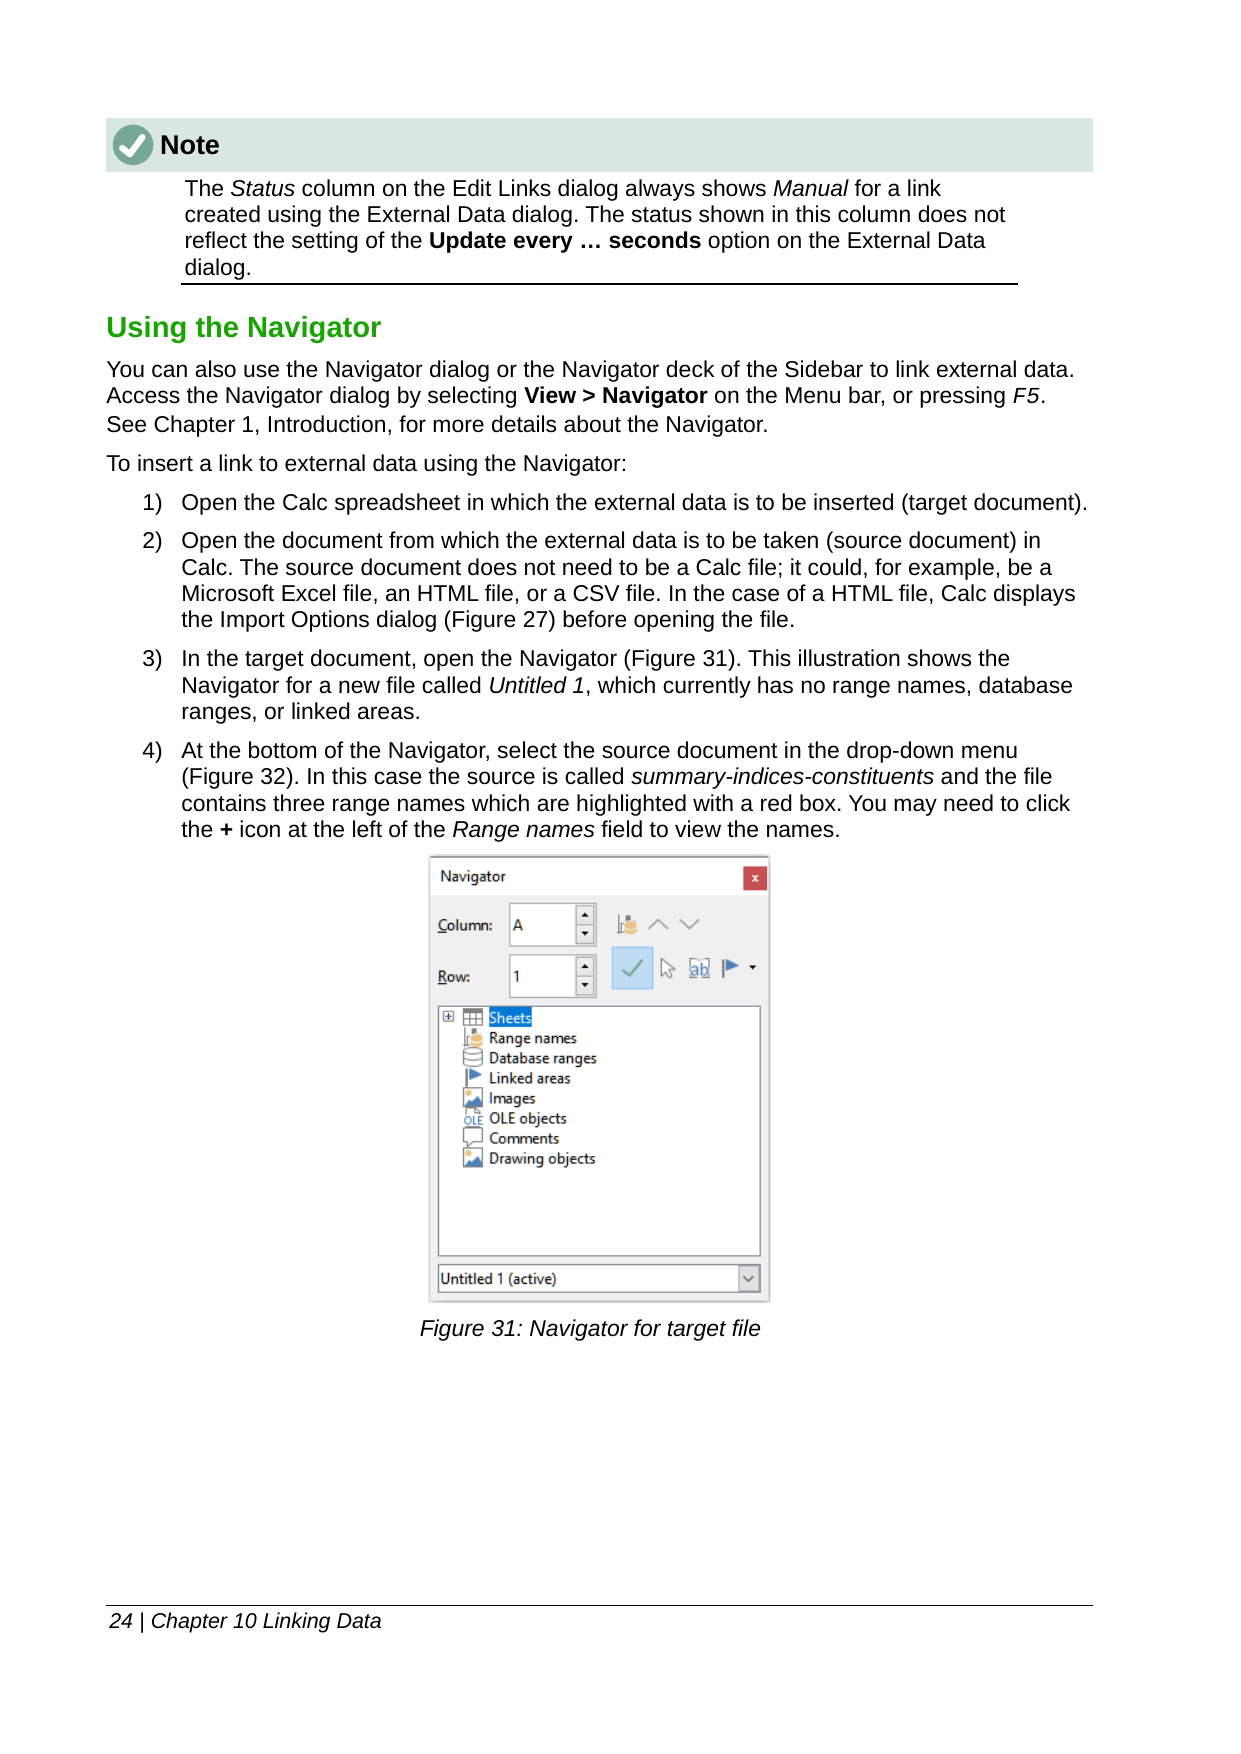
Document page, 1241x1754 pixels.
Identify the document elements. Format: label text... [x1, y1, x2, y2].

list At the bottom of the Navigator, select the source document in the drop-down menu (Figure 32). In this case the source is called summary-indices-constituents and the file contains three range names which are highlighted with a red box. You may need to click the + icon at the left of the Range names field to view the names. [162, 737, 1093, 842]
list Open the Calc spreadsheet in which the external data is to be inserted (target document). [162, 488, 1093, 515]
list Open the document from which the external data is to be taken (source document) in Calc. The source document does not need to be a Calc file; it could, for example, be a Microsoft Excel file, an HTML file, or a CSV file. In the case of a HTML file, Calc displays the Import Options dialog (Figure 27) before opening the file. [162, 527, 1093, 633]
subtitle Using the Navigator [106, 310, 1093, 344]
list In the target document, open the Navigator (Figure 31). This illustration shows the Navigator for a new file called Untitled 1, which currently has no range names, database ranges, or linked areas. [162, 645, 1093, 724]
subtitle Note [106, 118, 1093, 172]
text The Status column on the Edit Links dialog always shows Manual for a link created using the External Data dialog. The status shown in this column does not reflect the setting of the Update every … seconds option on the External Data dialog. [181, 172, 1018, 283]
text Figure 31: Navigator for target file [419, 1315, 779, 1341]
text You can also use the Navigator dialog or the Navigator deck of the Sidebar to link external data. Access the Navigator dialog by selecting View > Navigator on the Menu bar, or pressing F5. See Chapter 1, Introduction, for more details about the Navigator. [106, 356, 1093, 437]
text To insert a link to external data using the Navigator: [106, 450, 1093, 476]
picture [428, 854, 771, 1303]
